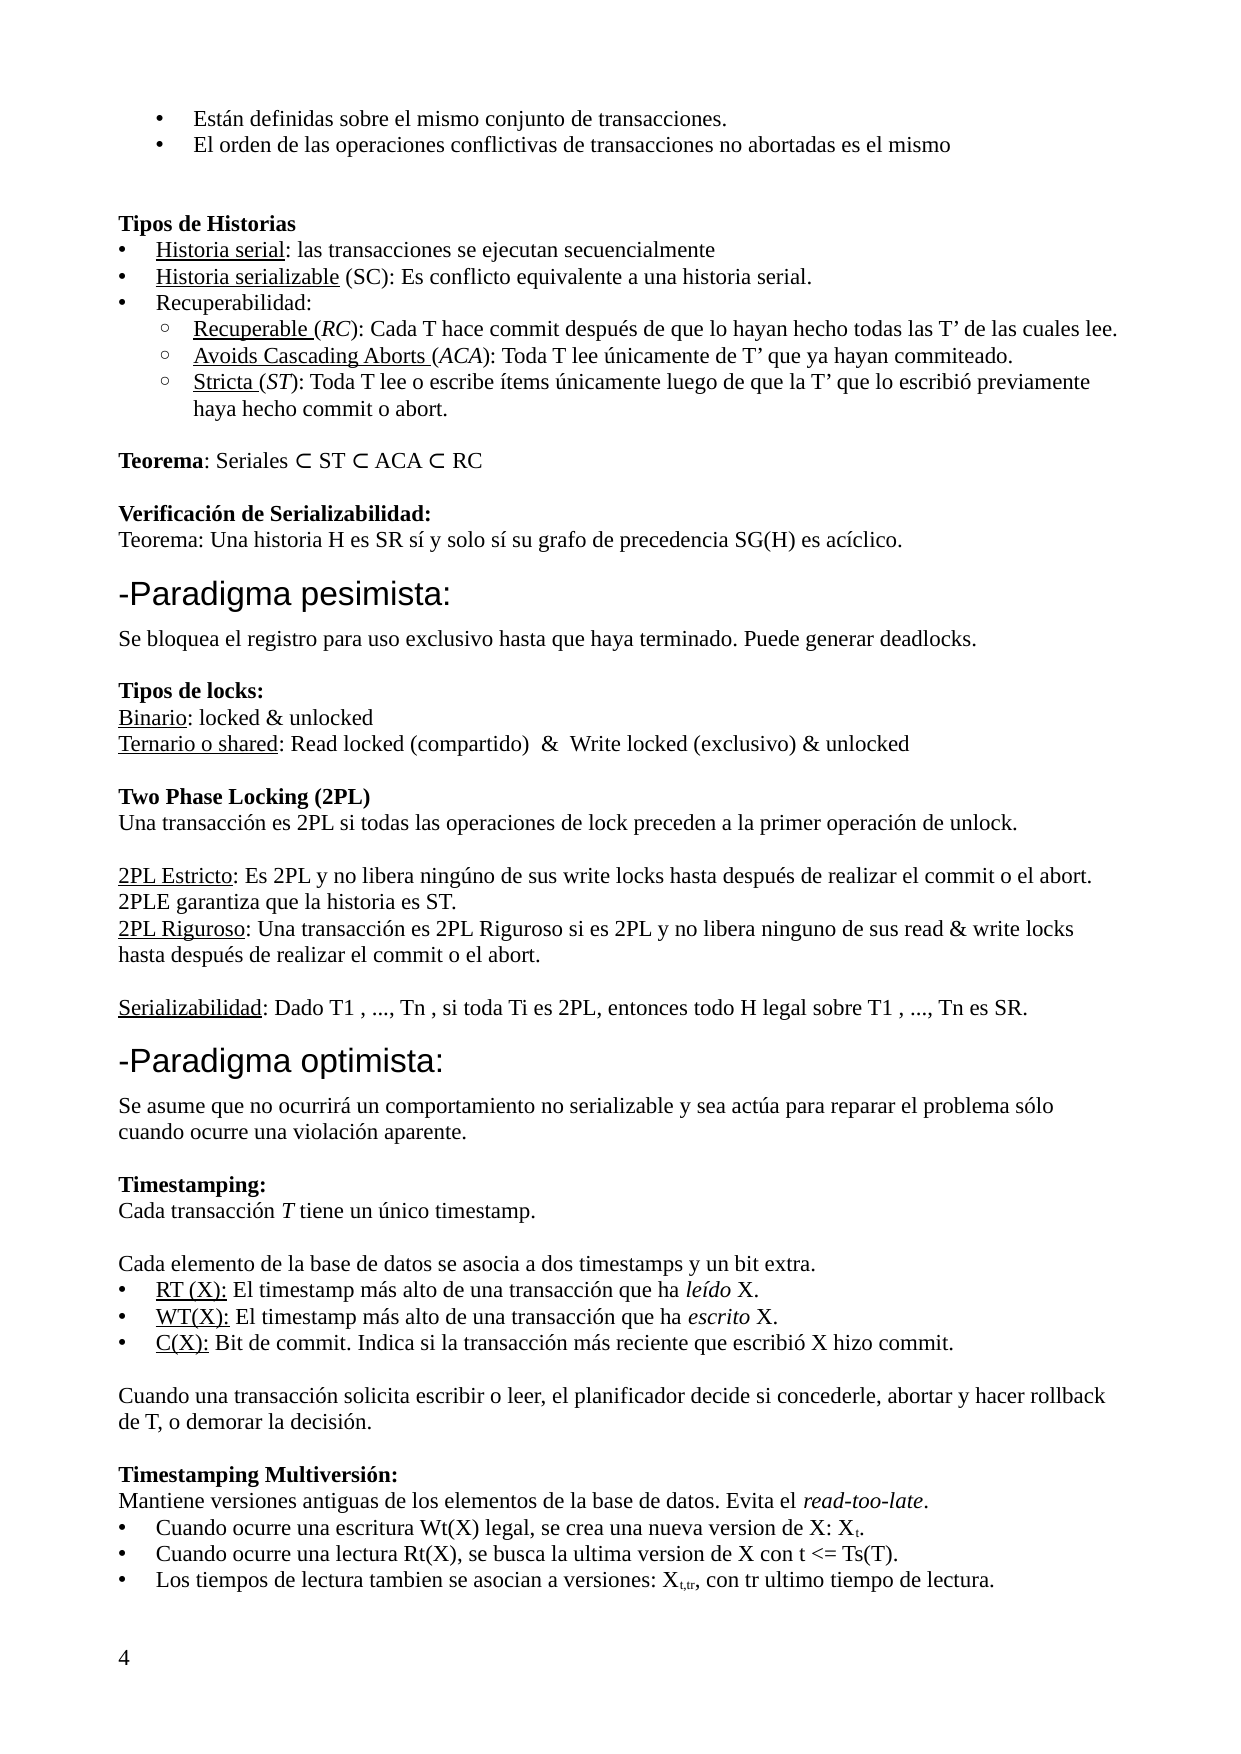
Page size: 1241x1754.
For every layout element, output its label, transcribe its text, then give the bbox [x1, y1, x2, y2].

list El orden de las operaciones conflictivas de transacciones no abortadas es el mismo [156, 131, 1122, 157]
list C(X): Bit de commit. Indica si la transacción más reciente que escribió X hizo commit. [118, 1329, 1122, 1356]
list Cuando ocurre una escritura Wt(X) legal, se crea una nueva version de X: Xt. [118, 1514, 1122, 1540]
text Verificación de Serializabilidad: [118, 500, 1122, 526]
text Teorema: Una historia H es SR sí y solo sí su grafo de precedencia SG(H) es acíclico. [118, 526, 1122, 553]
list Historia serial: las transacciones se ejecutan secuencialmente [118, 236, 1122, 263]
text Tipos de Historias [118, 210, 1122, 236]
text Two Phase Locking (2PL) [118, 783, 1122, 809]
text Teorema: Seriales ⊂ ST ⊂ ACA ⊂ RC [118, 447, 1122, 474]
text Se bloquea el registro para uso exclusivo hasta que haya terminado. Puede generar deadlocks. [118, 625, 1122, 651]
text Timestamping Multiversión: [118, 1461, 1122, 1487]
text 2PL Riguroso: Una transacción es 2PL Riguroso si es 2PL y no libera ninguno de sus read & write locks hasta después de realizar el commit o el abort. [118, 914, 1122, 967]
text Ternario o shared: Read locked (compartido) & Write locked (exclusivo) & unlocked [118, 730, 1122, 756]
text Cada elemento de la base de datos se asocia a dos timestamps y un bit extra. [118, 1250, 1122, 1276]
list Recuperabilidad: [118, 289, 1122, 316]
list Cuando ocurre una lectura Rt(X), se busca la ultima version de X con t <= Ts(T). [118, 1540, 1122, 1566]
list Stricta (ST): Toda T lee o escribe ítems únicamente luego de que la T’ que lo escribió previamente haya hecho commit o abort. [156, 368, 1122, 421]
subtitle -Paradigma pesimista: [118, 573, 1122, 612]
text Una transacción es 2PL si todas las operaciones de lock preceden a la primer operación de unlock. [118, 809, 1122, 836]
list Avoids Cascading Aborts (ACA): Toda T lee únicamente de T’ que ya hayan commiteado. [156, 342, 1122, 368]
subtitle -Paradigma optimista: [118, 1041, 1122, 1079]
list Están definidas sobre el mismo conjunto de transacciones. [156, 105, 1122, 131]
text Cuando una transacción solicita escribir o leer, el planificador decide si concederle, abortar y hacer rollback de T, o demorar la decisión. [118, 1382, 1122, 1434]
text Tipos de locks: [118, 677, 1122, 704]
text Mantiene versiones antiguas de los elementos de la base de datos. Evita el read-too-late. [118, 1487, 1122, 1514]
text Serializabilidad: Dado T1 , ..., Tn , si toda Ti es 2PL, entonces todo H legal sobre T1 , ..., Tn es SR. [118, 994, 1122, 1020]
list WT(X): El timestamp más alto de una transacción que ha escrito X. [118, 1303, 1122, 1329]
list RT (X): El timestamp más alto de una transacción que ha leído X. [118, 1276, 1122, 1303]
list Historia serializable (SC): Es conflicto equivalente a una historia serial. [118, 263, 1122, 289]
list Los tiempos de lectura tambien se asocian a versiones: Xt,tr, con tr ultimo tiempo de lectura. [118, 1566, 1122, 1593]
text Cada transacción T tiene un único timestamp. [118, 1197, 1122, 1224]
text Se asume que no ocurrirá un comportamiento no serializable y sea actúa para reparar el problema sólo cuando ocurre una violación aparente. [118, 1092, 1122, 1145]
text Timestamping: [118, 1171, 1122, 1197]
text Binario: locked & unlocked [118, 704, 1122, 730]
list Recuperable (RC): Cada T hace commit después de que lo hayan hecho todas las T’ de las cuales lee. [156, 316, 1122, 342]
text 2PL Estricto: Es 2PL y no libera ningúno de sus write locks hasta después de realizar el commit o el abort. 2PLE garantiza que la historia es ST. [118, 862, 1122, 914]
